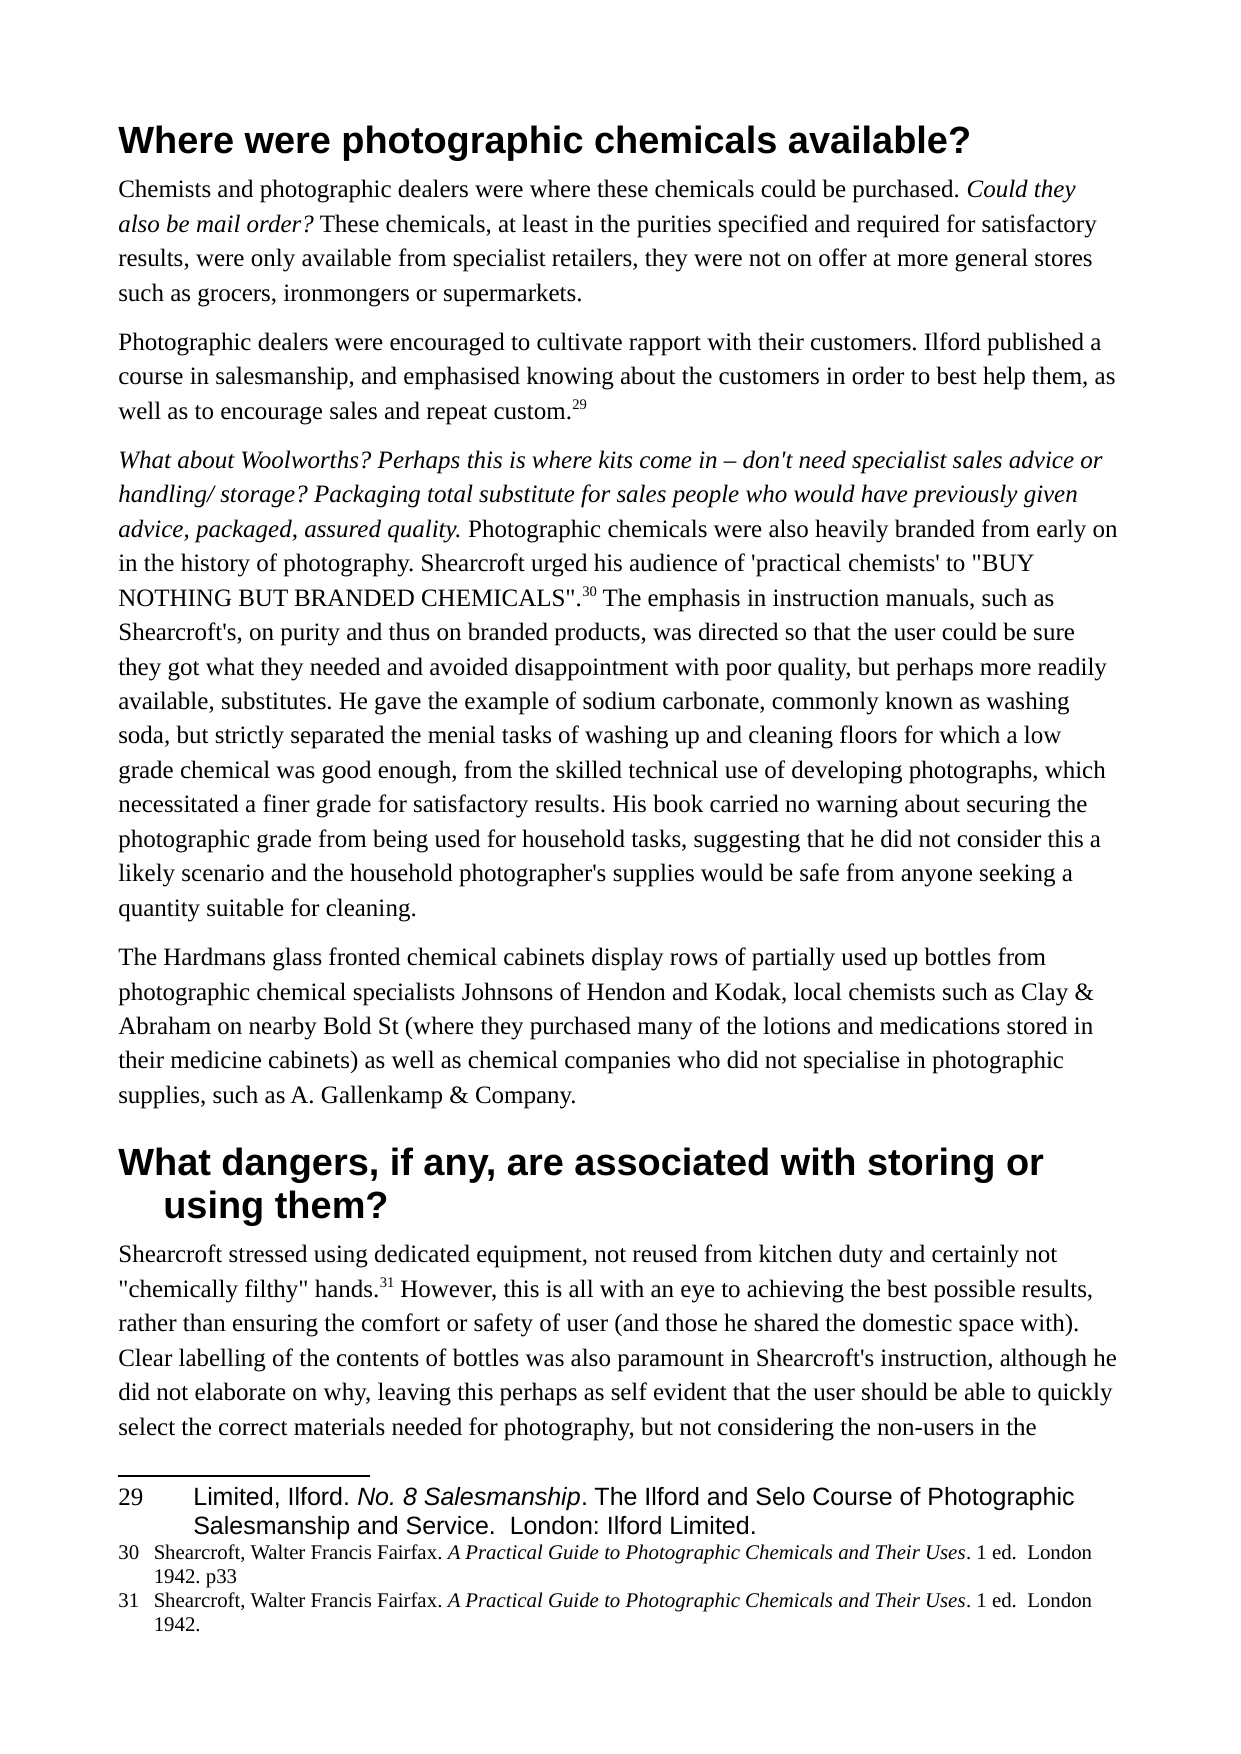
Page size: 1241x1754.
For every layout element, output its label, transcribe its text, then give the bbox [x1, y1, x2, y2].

subtitle What dangers, if any, are associated with storing or using them? [118, 1139, 1122, 1227]
text Shearcroft, Walter Francis Fairfax. A Practical Guide to Photographic Chemicals and Their Uses. 1 ed. London 1942. p33 [118, 1539, 1122, 1588]
subtitle Where were photographic chemicals available? [118, 118, 1122, 162]
text Shearcroft stressed using dedicated equipment, not reused from kitchen duty and certainly not "chemically filthy" hands. However, this is all with an eye to achieving the best possible results, rather than ensuring the comfort or safety of user (and those he shared the domestic space with). Clear labelling of the contents of bottles was also paramount in Shearcroft's instruction, although he did not elaborate on why, leaving this perhaps as self evident that the user should be able to quickly select the correct materials needed for photography, but not considering the non-users in the [118, 1239, 1122, 1440]
text Photographic dealers were encouraged to cultivate rapport with their customers. Ilford published a course in salesmanship, and emphasised knowing about the customers in order to best help them, as well as to encourage sales and repeat custom. [118, 327, 1122, 424]
text What about Woolworths? Perhaps this is where kits come in – don't need specialist sales advice or handling/ storage? Packaging total substitute for sales people who would have previously given advice, packaged, assured quality. Photographic chemicals were also heavily branded from early on in the history of photography. Shearcroft urged his audience of 'practical chemists' to "BUY NOTHING BUT BRANDED CHEMICALS". The emphasis in instruction manuals, such as Shearcroft's, on purity and thus on branded products, was directed so that the user could be sure they got what they needed and avoided disappointment with poor quality, but perhaps more readily available, substitutes. He gave the example of sodium carbonate, commonly known as washing soda, but strictly separated the menial tasks of washing up and cleaning floors for which a low grade chemical was good enough, from the skilled technical use of developing photographs, which necessitated a finer grade for satisfactory results. His book carried no warning about securing the photographic grade from being used for household tasks, suggesting that he did not consider this a likely scenario and the household photographer's supplies would be safe from anyone seeking a quantity suitable for cleaning. [118, 445, 1122, 922]
text Chemists and photographic dealers were where these chemicals could be purchased. Could they also be mail order? These chemicals, at least in the purities specified and required for satisfactory results, were only available from specialist retailers, they were not on offer at more general stores such as grocers, ironmongers or supermarkets. [118, 174, 1122, 306]
text Shearcroft, Walter Francis Fairfax. A Practical Guide to Photographic Chemicals and Their Uses. 1 ed. London 1942. [118, 1588, 1122, 1636]
text The Hardmans glass fronted chemical cabinets display rows of partially used up bottles from photographic chemical specialists Johnsons of Hendon and Kodak, local chemists such as Clay & Abraham on nearby Bold St (where they purchased many of the lotions and medications stored in their medicine cabinets) as well as chemical companies who did not specialise in photographic supplies, such as A. Gallenkamp & Company. [118, 942, 1122, 1109]
text Limited, Ilford. No. 8 Salesmanship. The Ilford and Selo Course of Photographic Salesmanship and Service. London: Ilford Limited. [118, 1482, 1122, 1539]
